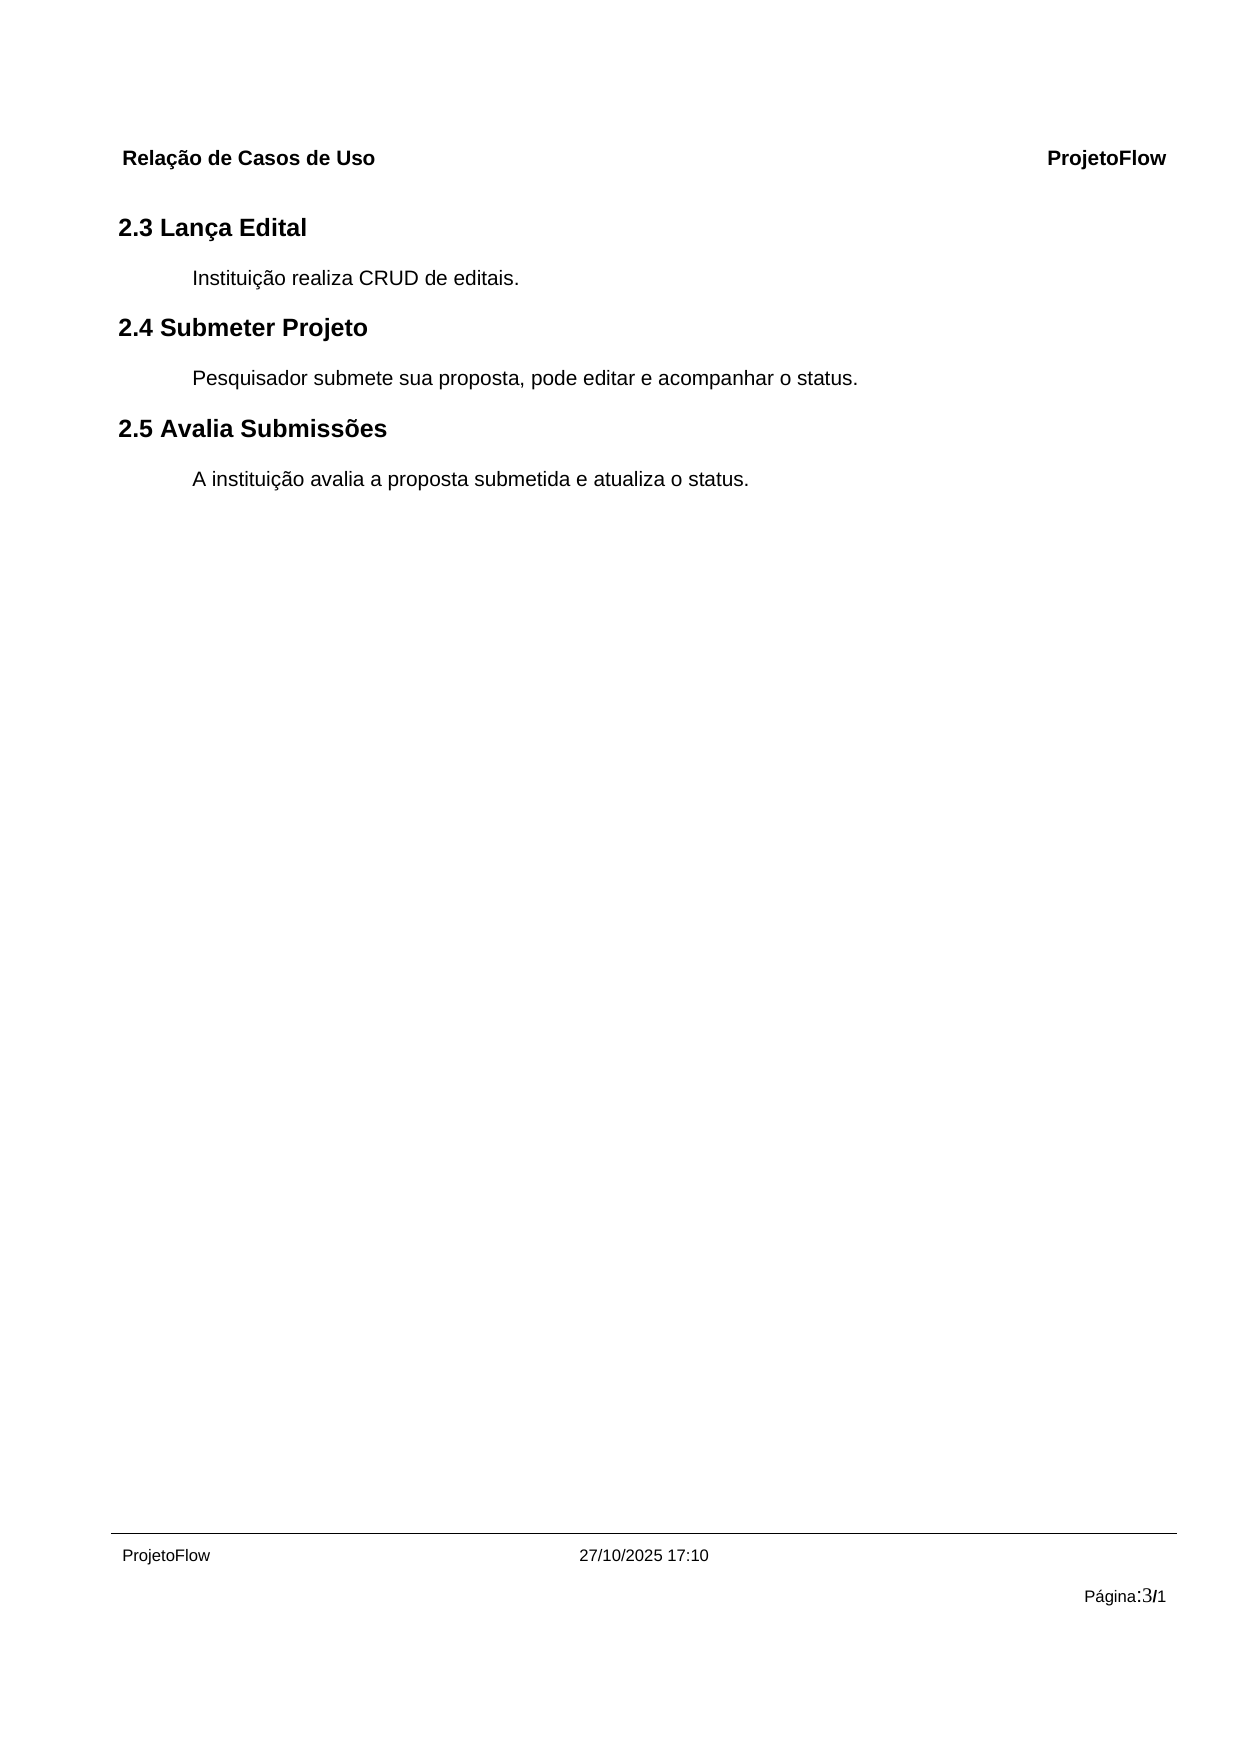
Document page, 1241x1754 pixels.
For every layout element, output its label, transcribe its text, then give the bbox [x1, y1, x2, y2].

text 2.4 Submeter Projeto [118, 313, 1170, 342]
text Instituição realiza CRUD de editais. [192, 265, 1170, 289]
text Pesquisador submete sua proposta, pode editar e acompanhar o status. [192, 366, 1170, 390]
text A instituição avalia a proposta submetida e atualiza o status. [192, 467, 1170, 491]
text 2.3 Lança Edital [118, 213, 1170, 241]
text 2.5 Avalia Submissões [118, 414, 1170, 443]
